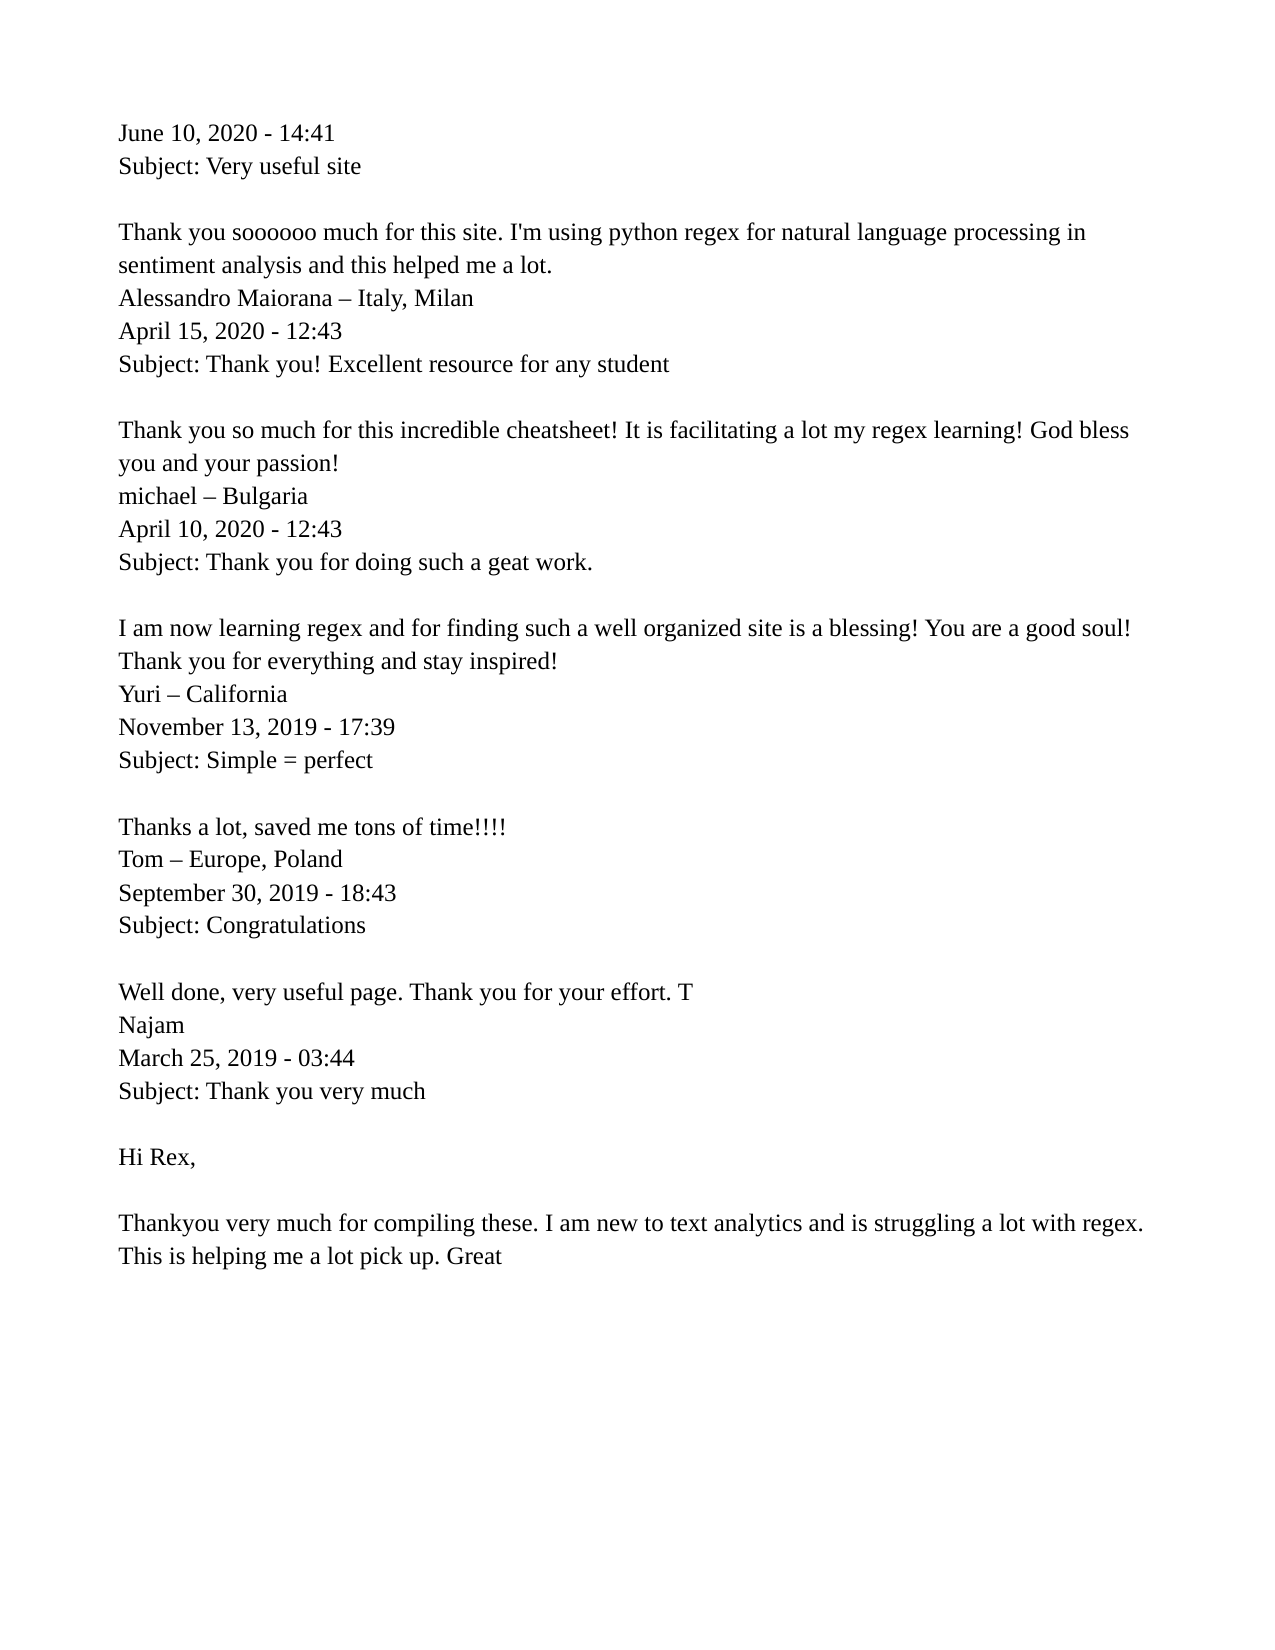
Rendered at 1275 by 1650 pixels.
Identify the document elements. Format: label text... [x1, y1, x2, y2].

text I am now learning regex and for finding such a well organized site is a blessing! You are a good soul! Thank you for everything and stay inspired! [118, 613, 1157, 675]
text March 25, 2019 - 03:44 [118, 1043, 1157, 1071]
text Well done, very useful page. Thank you for your effort. T [118, 977, 1157, 1005]
text michael – Bulgaria [118, 481, 1157, 510]
text Alessandro Maiorana – Italy, Milan [118, 283, 1157, 312]
text Subject: Congratulations [118, 911, 1157, 939]
text Najam [118, 1010, 1157, 1038]
text April 15, 2020 - 12:43 [118, 316, 1157, 345]
text September 30, 2019 - 18:43 [118, 878, 1157, 906]
text Yuri – California [118, 679, 1157, 708]
text June 10, 2020 - 14:41 [118, 118, 1157, 147]
text Thank you soooooo much for this site. I'm using python regex for natural language processing in sentiment analysis and this helped me a lot. [118, 217, 1157, 279]
text Thanks a lot, saved me tons of time!!!! [118, 812, 1157, 840]
text April 10, 2020 - 12:43 [118, 514, 1157, 543]
text Thank you so much for this incredible cheatsheet! It is facilitating a lot my regex learning! God bless you and your passion! [118, 415, 1157, 477]
text Hi Rex, Thankyou very much for compiling these. I am new to text analytics and is struggling a lot with regex. This is helping me a lot pick up. Great [118, 1142, 1157, 1269]
text Subject: Thank you! Excellent resource for any student [118, 349, 1157, 378]
text Subject: Thank you for doing such a geat work. [118, 547, 1157, 576]
text Subject: Very useful site [118, 151, 1157, 180]
text Subject: Simple = perfect [118, 746, 1157, 774]
text Subject: Thank you very much [118, 1076, 1157, 1104]
text November 13, 2019 - 17:39 [118, 712, 1157, 741]
text Tom – Europe, Poland [118, 844, 1157, 873]
